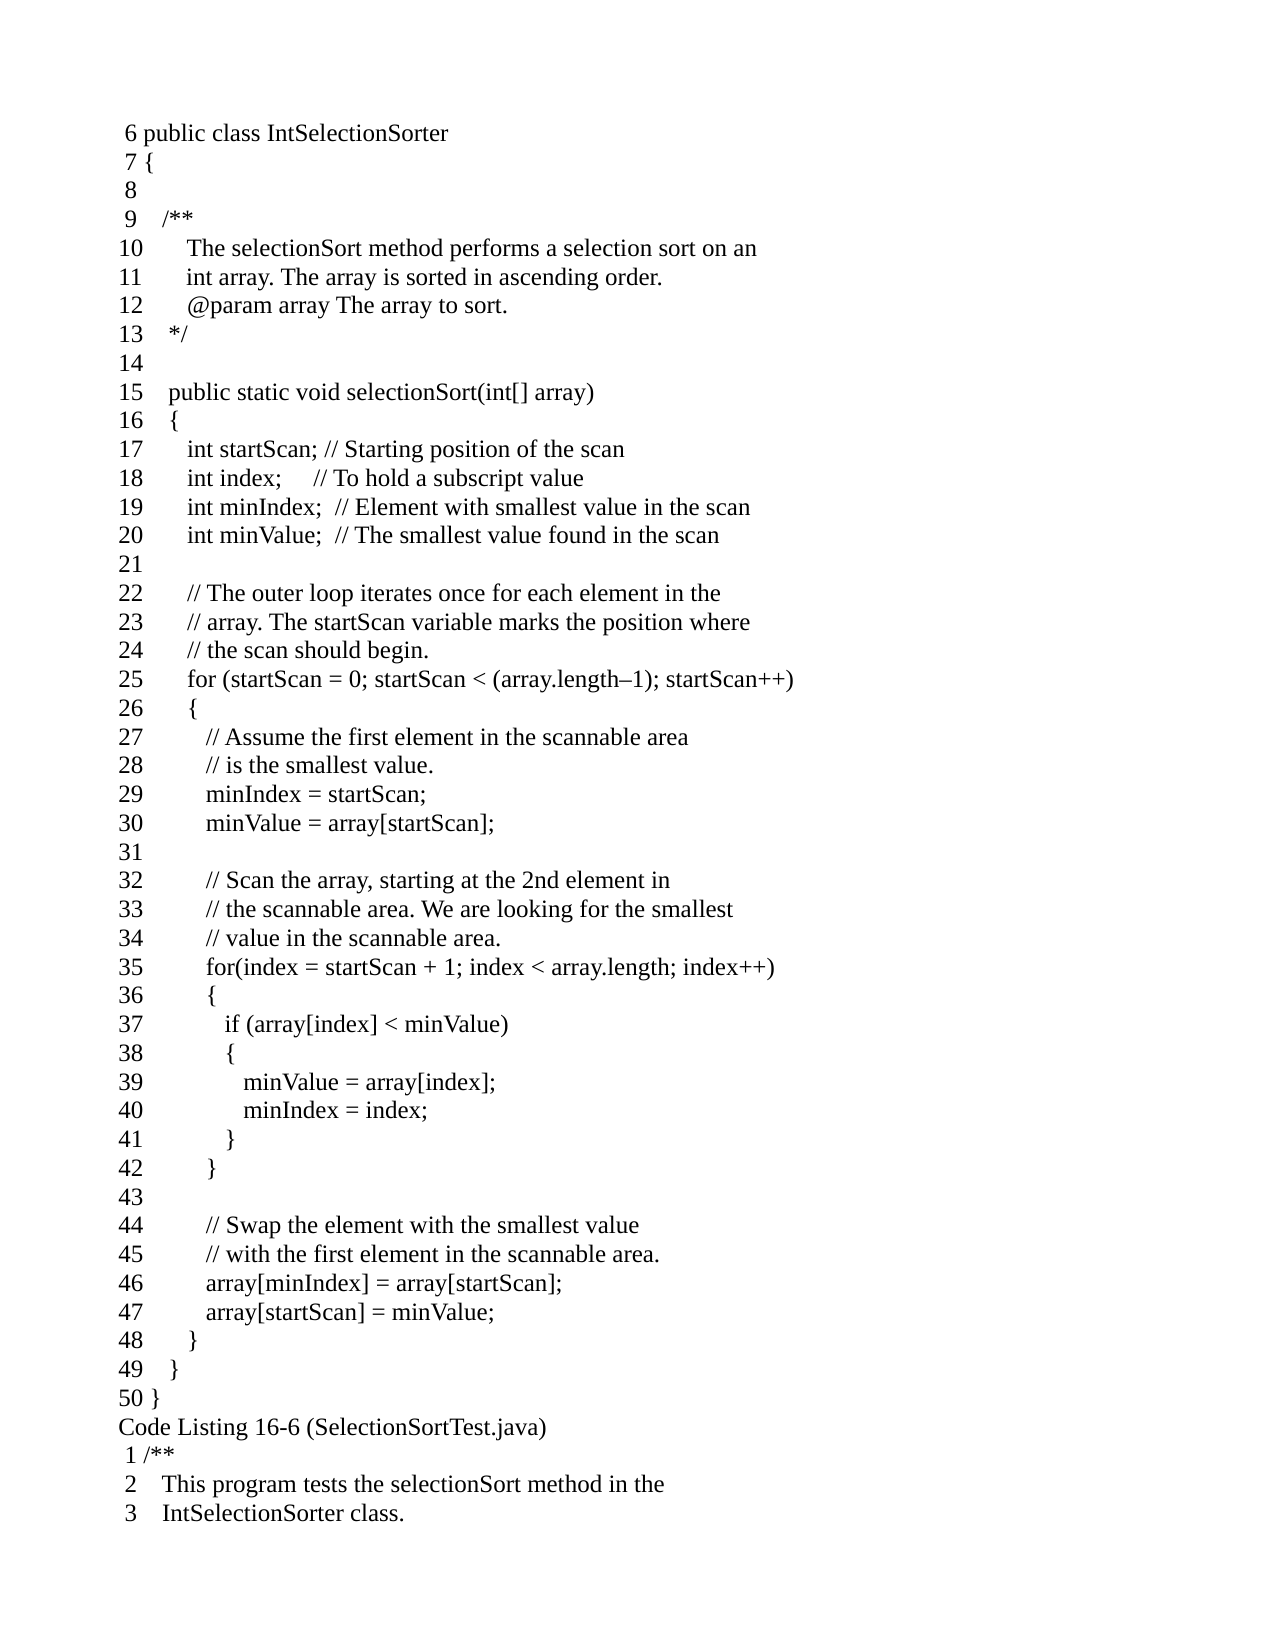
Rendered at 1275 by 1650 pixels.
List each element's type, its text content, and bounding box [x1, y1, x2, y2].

text 35 for(index = startScan + 1; index < array.length; index++) [118, 952, 1157, 981]
text 32 // Scan the array, starting at the 2nd element in [118, 866, 1157, 894]
text 20 int minValue; // The smallest value found in the scan [118, 521, 1157, 549]
text 45 // with the first element in the scannable area. [118, 1239, 1157, 1268]
text 47 array[startScan] = minValue; [118, 1297, 1157, 1326]
text 48 } [118, 1326, 1157, 1354]
text 42 } [118, 1153, 1157, 1182]
text 10 The selectionSort method performs a selection sort on an [118, 233, 1157, 262]
text 22 // The outer loop iterates once for each element in the [118, 578, 1157, 607]
text 18 int index; // To hold a subscript value [118, 463, 1157, 492]
text 46 array[minIndex] = array[startScan]; [118, 1268, 1157, 1297]
text 11 int array. The array is sorted in ascending order. [118, 262, 1157, 291]
text 21 [118, 549, 1157, 578]
text 24 // the scan should begin. [118, 636, 1157, 664]
text 39 minValue = array[index]; [118, 1067, 1157, 1096]
text 2 This program tests the selectionSort method in the [118, 1469, 1157, 1498]
text 41 } [118, 1124, 1157, 1153]
text 16 { [118, 406, 1157, 434]
text 26 { [118, 693, 1157, 722]
text Code Listing 16-6 (SelectionSortTest.java) [118, 1412, 1157, 1441]
text 36 { [118, 981, 1157, 1009]
text 15 public static void selectionSort(int[] array) [118, 377, 1157, 406]
text 12 @param array The array to sort. [118, 291, 1157, 319]
text 40 minIndex = index; [118, 1096, 1157, 1124]
text 7 { [118, 147, 1157, 176]
text 28 // is the smallest value. [118, 751, 1157, 779]
text 50 } [118, 1383, 1157, 1412]
text 31 [118, 837, 1157, 866]
text 43 [118, 1182, 1157, 1211]
text 14 [118, 348, 1157, 377]
text 23 // array. The startScan variable marks the position where [118, 607, 1157, 636]
text 6 public class IntSelectionSorter [118, 118, 1157, 147]
text 37 if (array[index] < minValue) [118, 1009, 1157, 1038]
text 27 // Assume the first element in the scannable area [118, 722, 1157, 751]
text 38 { [118, 1038, 1157, 1067]
text 13 */ [118, 319, 1157, 348]
text 25 for (startScan = 0; startScan < (array.length–1); startScan++) [118, 664, 1157, 693]
text 29 minIndex = startScan; [118, 779, 1157, 808]
text 1 /** [118, 1441, 1157, 1469]
text 49 } [118, 1354, 1157, 1383]
text 44 // Swap the element with the smallest value [118, 1211, 1157, 1239]
text 34 // value in the scannable area. [118, 923, 1157, 952]
text 19 int minIndex; // Element with smallest value in the scan [118, 492, 1157, 521]
text 3 IntSelectionSorter class. [118, 1498, 1157, 1527]
text 8 [118, 176, 1157, 204]
text 17 int startScan; // Starting position of the scan [118, 434, 1157, 463]
text 30 minValue = array[startScan]; [118, 808, 1157, 837]
text 33 // the scannable area. We are looking for the smallest [118, 894, 1157, 923]
text 9 /** [118, 204, 1157, 233]
